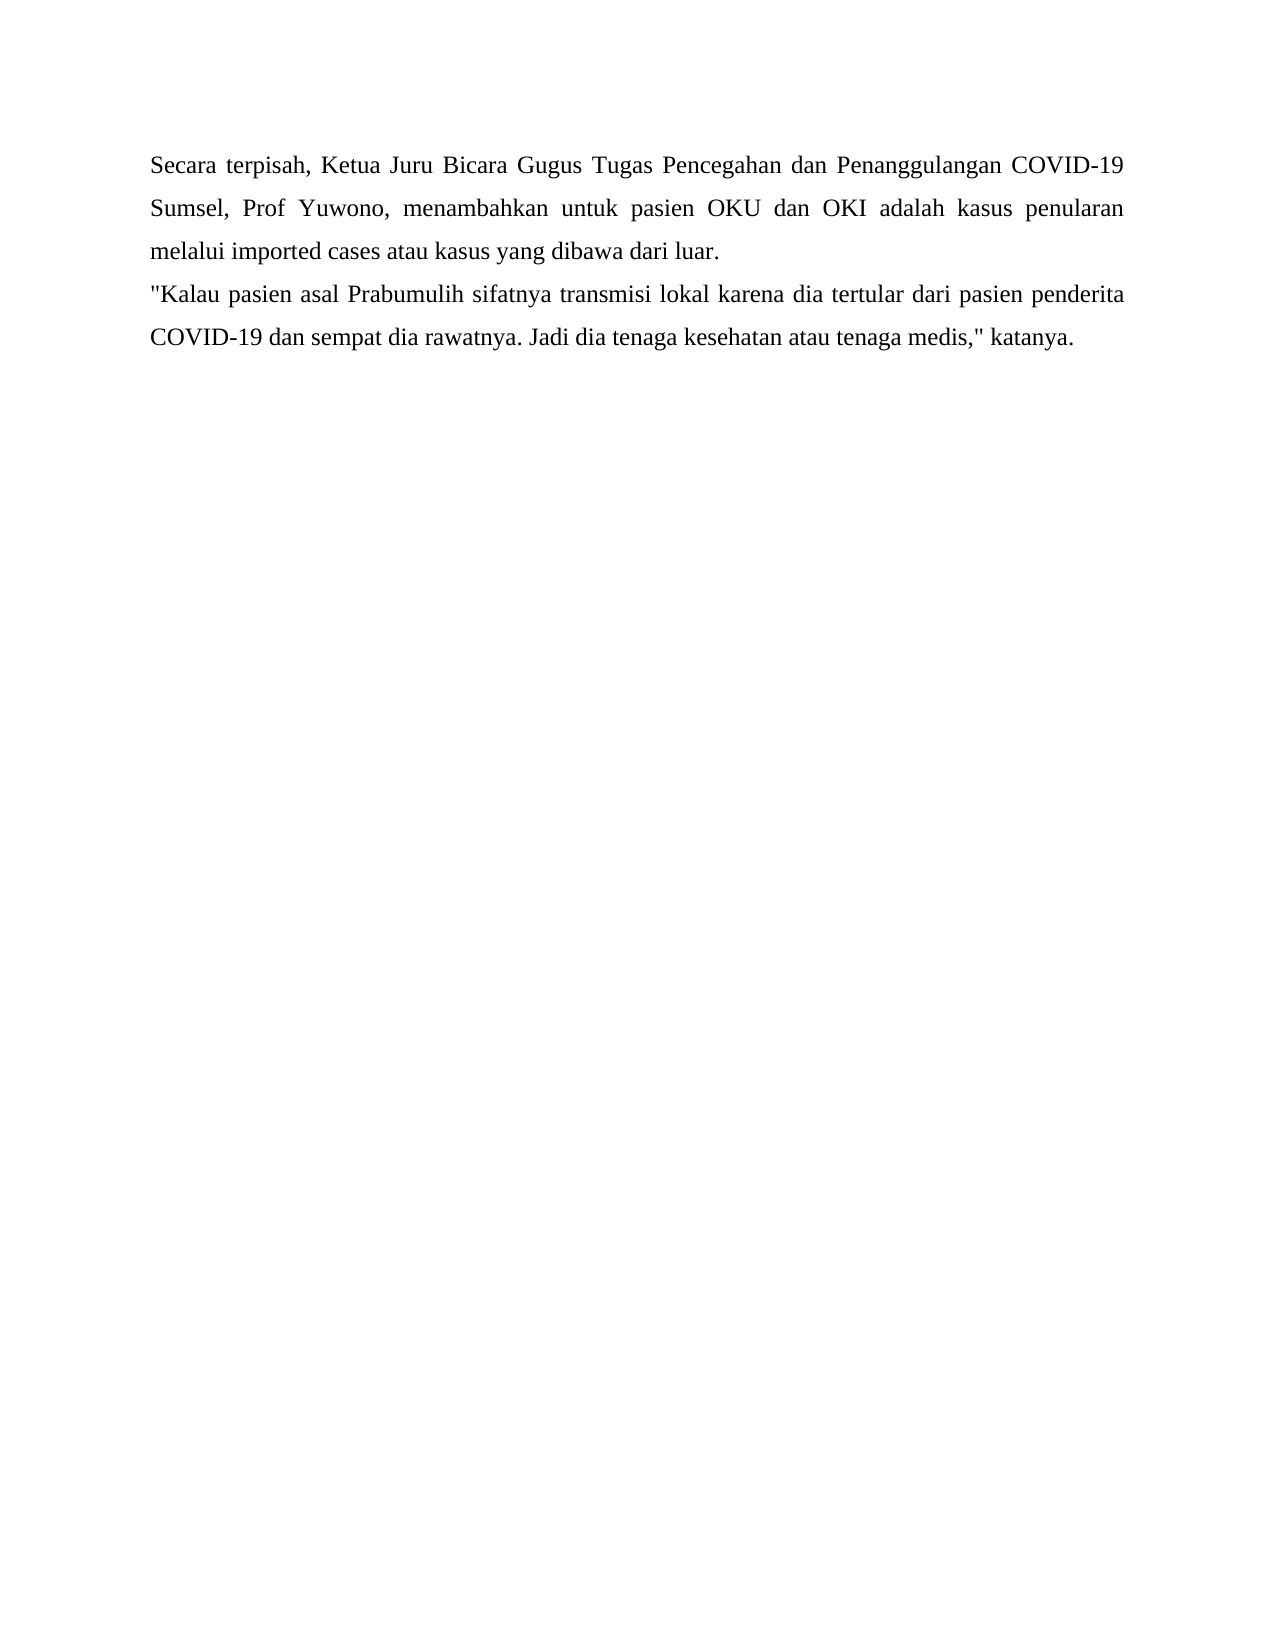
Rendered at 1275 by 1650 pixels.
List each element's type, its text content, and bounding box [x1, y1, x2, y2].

text "Kalau pasien asal Prabumulih sifatnya transmisi lokal karena dia tertular dari pasien penderita COVID-19 dan sempat dia rawatnya. Jadi dia tenaga kesehatan atau tenaga medis," katanya. [150, 279, 1125, 351]
text Secara terpisah, Ketua Juru Bicara Gugus Tugas Pencegahan dan Penanggulangan COVID-19 Sumsel, Prof Yuwono, menambahkan untuk pasien OKU dan OKI adalah kasus penularan melalui imported cases atau kasus yang dibawa dari luar. [150, 150, 1125, 265]
